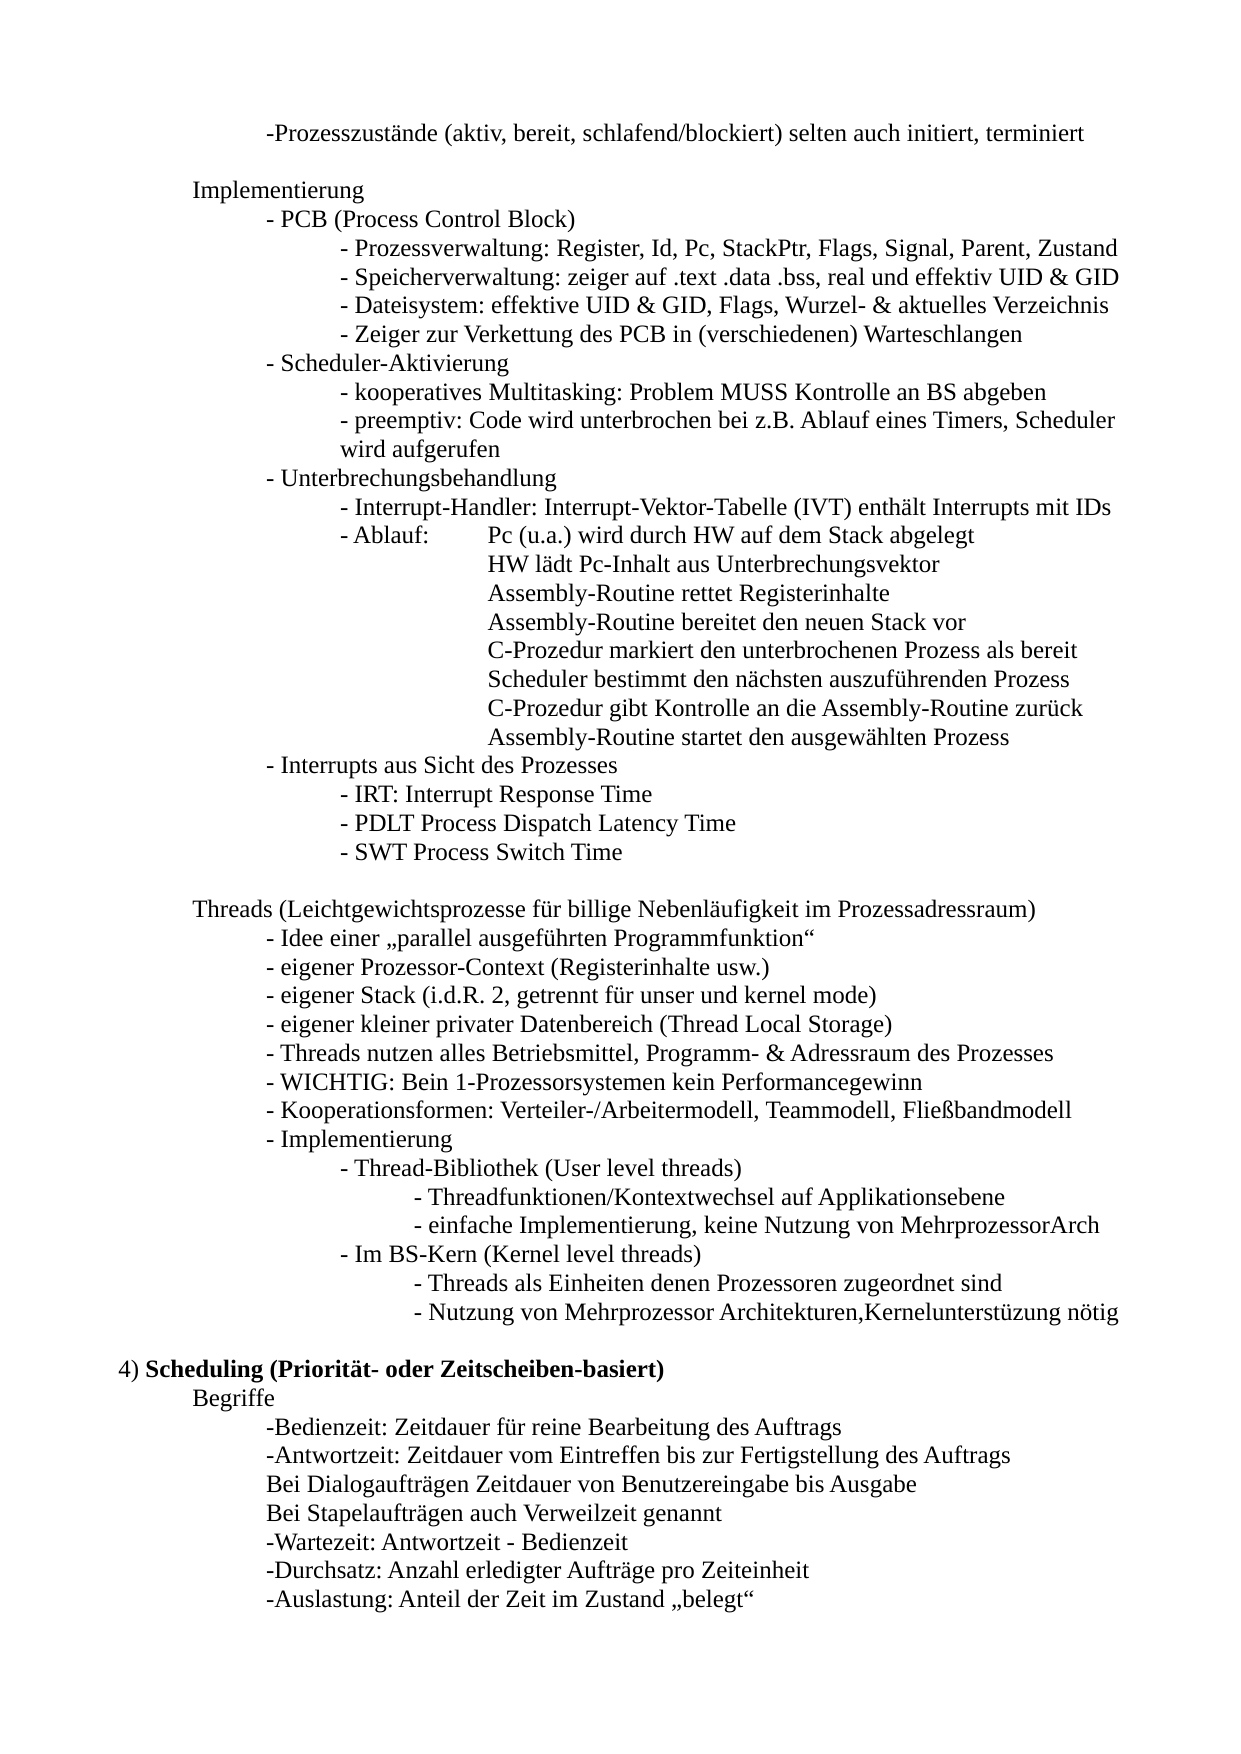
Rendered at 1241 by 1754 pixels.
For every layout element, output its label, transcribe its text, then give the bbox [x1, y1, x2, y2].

text - Scheduler-Aktivierung [118, 348, 1122, 377]
text - Prozessverwaltung: Register, Id, Pc, StackPtr, Flags, Signal, Parent, Zustand [118, 233, 1122, 262]
text - Zeiger zur Verkettung des PCB in (verschiedenen) Warteschlangen [118, 319, 1122, 348]
text - Im BS-Kern (Kernel level threads) [118, 1239, 1122, 1268]
text - PDLT Process Dispatch Latency Time [118, 808, 1122, 837]
text - Dateisystem: effektive UID & GID, Flags, Wurzel- & aktuelles Verzeichnis [118, 291, 1122, 319]
text HW lädt Pc-Inhalt aus Unterbrechungsvektor [118, 549, 1122, 578]
text - Threadfunktionen/Kontextwechsel auf Applikationsebene [118, 1182, 1122, 1211]
text Bei Dialogaufträgen Zeitdauer von Benutzereingabe bis Ausgabe [118, 1469, 1122, 1498]
text - IRT: Interrupt Response Time [118, 779, 1122, 808]
text wird aufgerufen [118, 434, 1122, 463]
text Bei Stapelaufträgen auch Verweilzeit genannt [118, 1498, 1122, 1527]
text - eigener Stack (i.d.R. 2, getrennt für unser und kernel mode) [118, 981, 1122, 1009]
text - Kooperationsformen: Verteiler-/Arbeitermodell, Teammodell, Fließbandmodell [118, 1096, 1122, 1124]
text Assembly-Routine bereitet den neuen Stack vor C-Prozedur markiert den unterbrochenen Prozess als bereit [118, 607, 1122, 664]
text Implementierung [118, 176, 1122, 204]
text -Auslastung: Anteil der Zeit im Zustand „belegt“ [118, 1584, 1122, 1613]
text - Idee einer „parallel ausgeführten Programmfunktion“ [118, 923, 1122, 952]
text Begriffe [118, 1383, 1122, 1412]
text 4) Scheduling (Priorität- oder Zeitscheiben-basiert) [118, 1354, 1122, 1383]
text - Interrupt-Handler: Interrupt-Vektor-Tabelle (IVT) enthält Interrupts mit IDs [118, 492, 1122, 521]
text - einfache Implementierung, keine Nutzung von MehrprozessorArch [118, 1211, 1122, 1239]
text - preemptiv: Code wird unterbrochen bei z.B. Ablauf eines Timers, Scheduler [118, 406, 1122, 434]
text C-Prozedur gibt Kontrolle an die Assembly-Routine zurück [118, 693, 1122, 722]
text -Prozesszustände (aktiv, bereit, schlafend/blockiert) selten auch initiert, terminiert [118, 118, 1122, 147]
text Scheduler bestimmt den nächsten auszuführenden Prozess [118, 664, 1122, 693]
text - Threads als Einheiten denen Prozessoren zugeordnet sind [118, 1268, 1122, 1297]
text -Durchsatz: Anzahl erledigter Aufträge pro Zeiteinheit [118, 1556, 1122, 1584]
text -Wartezeit: Antwortzeit - Bedienzeit [118, 1527, 1122, 1556]
text - PCB (Process Control Block) [118, 204, 1122, 233]
text - Nutzung von Mehrprozessor Architekturen,Kernelunterstüzung nötig [118, 1297, 1122, 1326]
text - eigener kleiner privater Datenbereich (Thread Local Storage) [118, 1009, 1122, 1038]
text - Interrupts aus Sicht des Prozesses [118, 751, 1122, 779]
text - Unterbrechungsbehandlung [118, 463, 1122, 492]
text - Speicherverwaltung: zeiger auf .text .data .bss, real und effektiv UID & GID [118, 262, 1122, 291]
text - kooperatives Multitasking: Problem MUSS Kontrolle an BS abgeben [118, 377, 1122, 406]
text Assembly-Routine rettet Registerinhalte [118, 578, 1122, 607]
text -Bedienzeit: Zeitdauer für reine Bearbeitung des Auftrags [118, 1412, 1122, 1441]
text - Implementierung [118, 1124, 1122, 1153]
text Threads (Leichtgewichtsprozesse für billige Nebenläufigkeit im Prozessadressraum) [118, 894, 1122, 923]
text - Ablauf: Pc (u.a.) wird durch HW auf dem Stack abgelegt [118, 521, 1122, 549]
text Assembly-Routine startet den ausgewählten Prozess [118, 722, 1122, 751]
text - eigener Prozessor-Context (Registerinhalte usw.) [118, 952, 1122, 981]
text - SWT Process Switch Time [118, 837, 1122, 866]
text - Threads nutzen alles Betriebsmittel, Programm- & Adressraum des Prozesses [118, 1038, 1122, 1067]
text - WICHTIG: Bein 1-Prozessorsystemen kein Performancegewinn [118, 1067, 1122, 1096]
text - Thread-Bibliothek (User level threads) [118, 1153, 1122, 1182]
text -Antwortzeit: Zeitdauer vom Eintreffen bis zur Fertigstellung des Auftrags [118, 1441, 1122, 1469]
